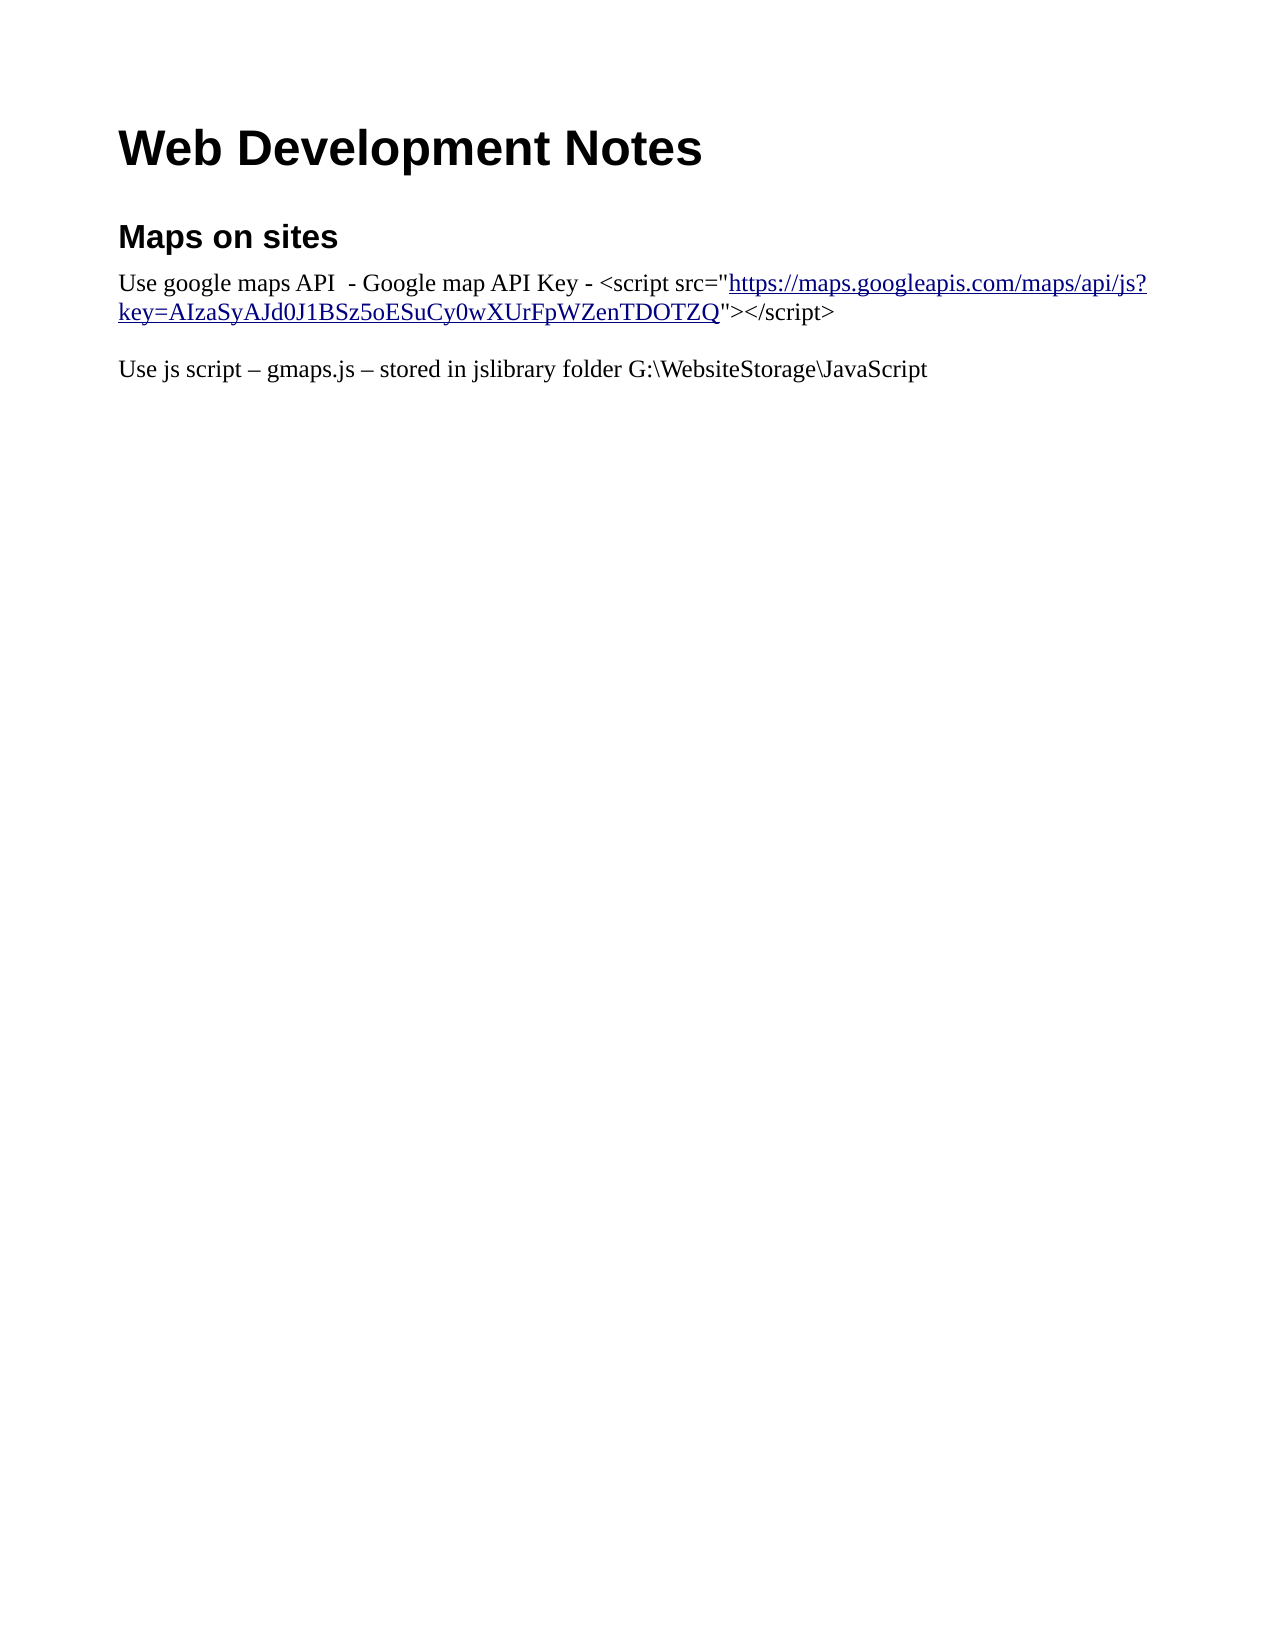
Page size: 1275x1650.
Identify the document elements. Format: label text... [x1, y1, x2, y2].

subtitle Web Development Notes [118, 118, 1157, 176]
subtitle Maps on sites [118, 217, 1157, 255]
text Use google maps API - Google map API Key - <script src="https://maps.googleapis.com/maps/api/js?key=AIzaSyAJd0J1BSz5oESuCy0wXUrFpWZenTDOTZQ"></script> [118, 268, 1157, 325]
text Use js script – gmaps.js – stored in jslibrary folder G:\WebsiteStorage\JavaScript [118, 354, 1157, 383]
